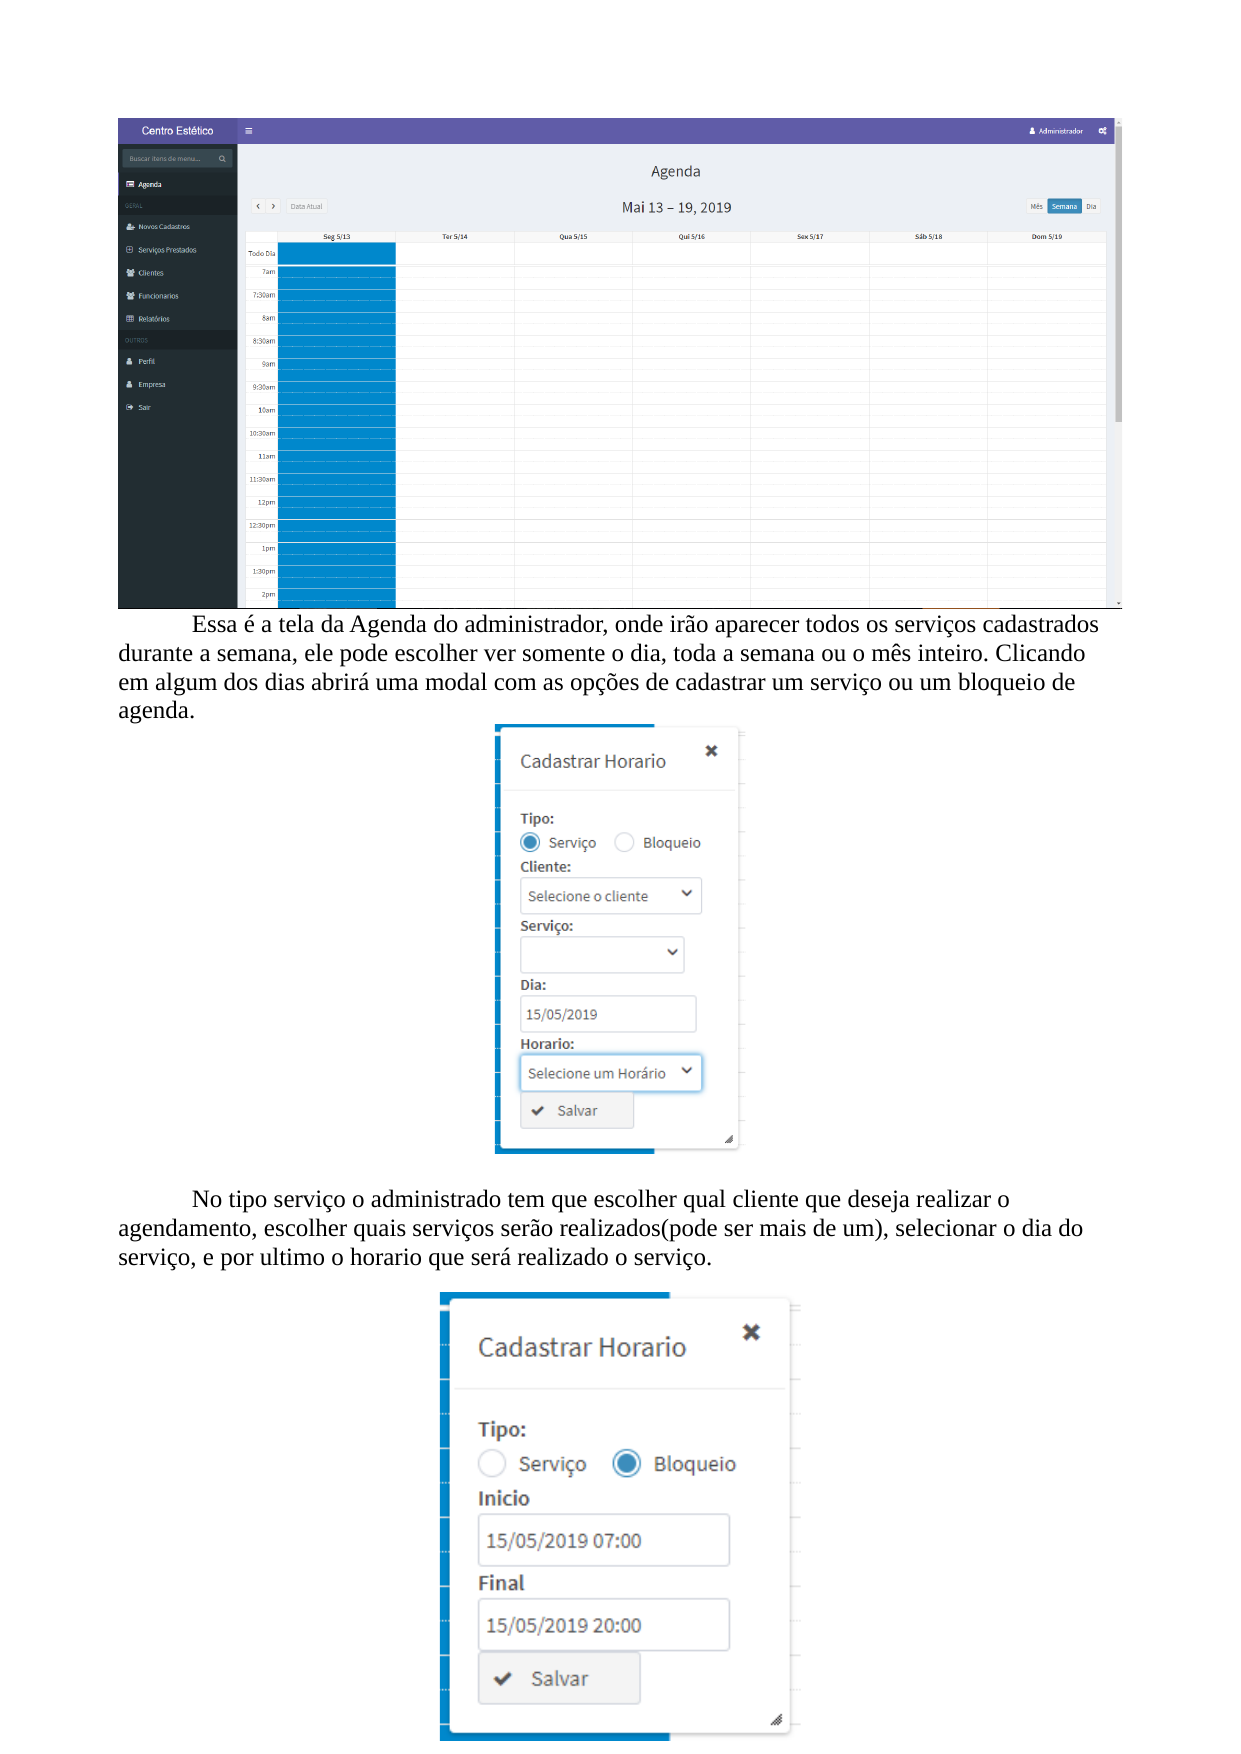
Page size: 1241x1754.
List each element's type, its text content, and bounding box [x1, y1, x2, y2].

text Essa é a tela da Agenda do administrador, onde irão aparecer todos os serviços cadastrados durante a semana, ele pode escolher ver somente o dia, toda a semana ou o mês inteiro. Clicando em algum dos dias abrirá uma modal com as opções de cadastrar um serviço ou um bloqueio de agenda. [118, 609, 1122, 724]
picture [439, 1292, 801, 1741]
text No tipo serviço o administrado tem que escolher qual cliente que deseja realizar o agendamento, escolher quais serviços serão realizados(pode ser mais de um), selecionar o dia do serviço, e por ultimo o horario que será realizado o serviço. [118, 1184, 1122, 1270]
picture [494, 724, 746, 1154]
picture [118, 118, 1123, 609]
